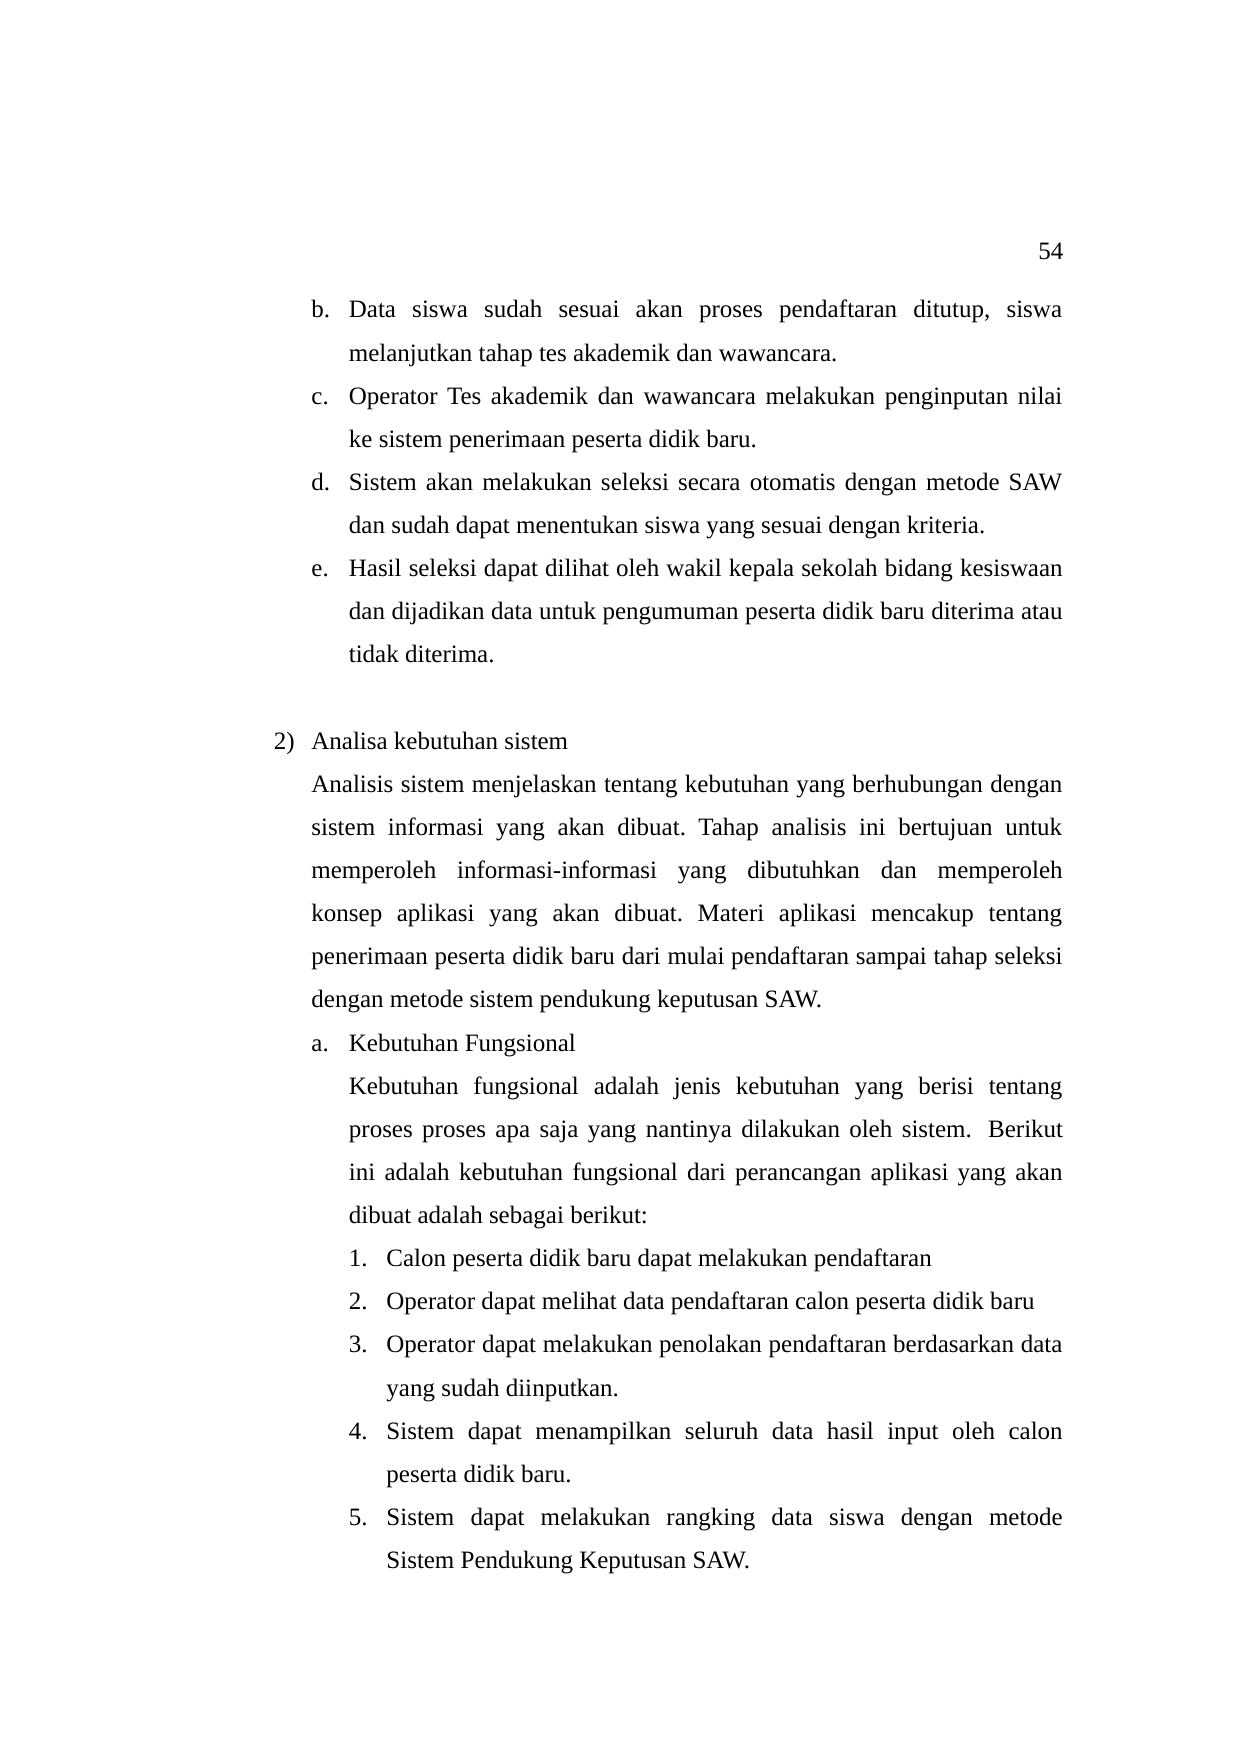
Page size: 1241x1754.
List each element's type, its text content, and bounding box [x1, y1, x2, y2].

list Sistem akan melakukan seleksi secara otomatis dengan metode SAW dan sudah dapat menentukan siswa yang sesuai dengan kriteria. [311, 467, 1063, 539]
list Calon peserta didik baru dapat melakukan pendaftaran [349, 1243, 1063, 1272]
list Analisis sistem menjelaskan tentang kebutuhan yang berhubungan dengan sistem informasi yang akan dibuat. Tahap analisis ini bertujuan untuk memperoleh informasi-informasi yang dibutuhkan dan memperoleh konsep aplikasi yang akan dibuat. Materi aplikasi mencakup tentang penerimaan peserta didik baru dari mulai pendaftaran sampai tahap seleksi dengan metode sistem pendukung keputusan SAW. [274, 769, 1063, 1013]
list Data siswa sudah sesuai akan proses pendaftaran ditutup, siswa melanjutkan tahap tes akademik dan wawancara. [311, 294, 1063, 366]
list Sistem dapat menampilkan seluruh data hasil input oleh calon peserta didik baru. [349, 1416, 1063, 1488]
list Kebutuhan fungsional adalah jenis kebutuhan yang berisi tentang proses proses apa saja yang nantinya dilakukan oleh sistem. Berikut ini adalah kebutuhan fungsional dari perancangan aplikasi yang akan dibuat adalah sebagai berikut: [311, 1071, 1063, 1229]
list Operator dapat melihat data pendaftaran calon peserta didik baru [349, 1286, 1063, 1315]
list Operator Tes akademik dan wawancara melakukan penginputan nilai ke sistem penerimaan peserta didik baru. [311, 381, 1063, 453]
list Operator dapat melakukan penolakan pendaftaran berdasarkan data yang sudah diinputkan. [349, 1329, 1063, 1401]
list Sistem dapat melakukan rangking data siswa dengan metode Sistem Pendukung Keputusan SAW. [349, 1502, 1063, 1574]
list Analisa kebutuhan sistem [274, 726, 1063, 754]
list Kebutuhan Fungsional [311, 1028, 1063, 1056]
list Hasil seleksi dapat dilihat oleh wakil kepala sekolah bidang kesiswaan dan dijadikan data untuk pengumuman peserta didik baru diterima atau tidak diterima. [311, 553, 1063, 668]
